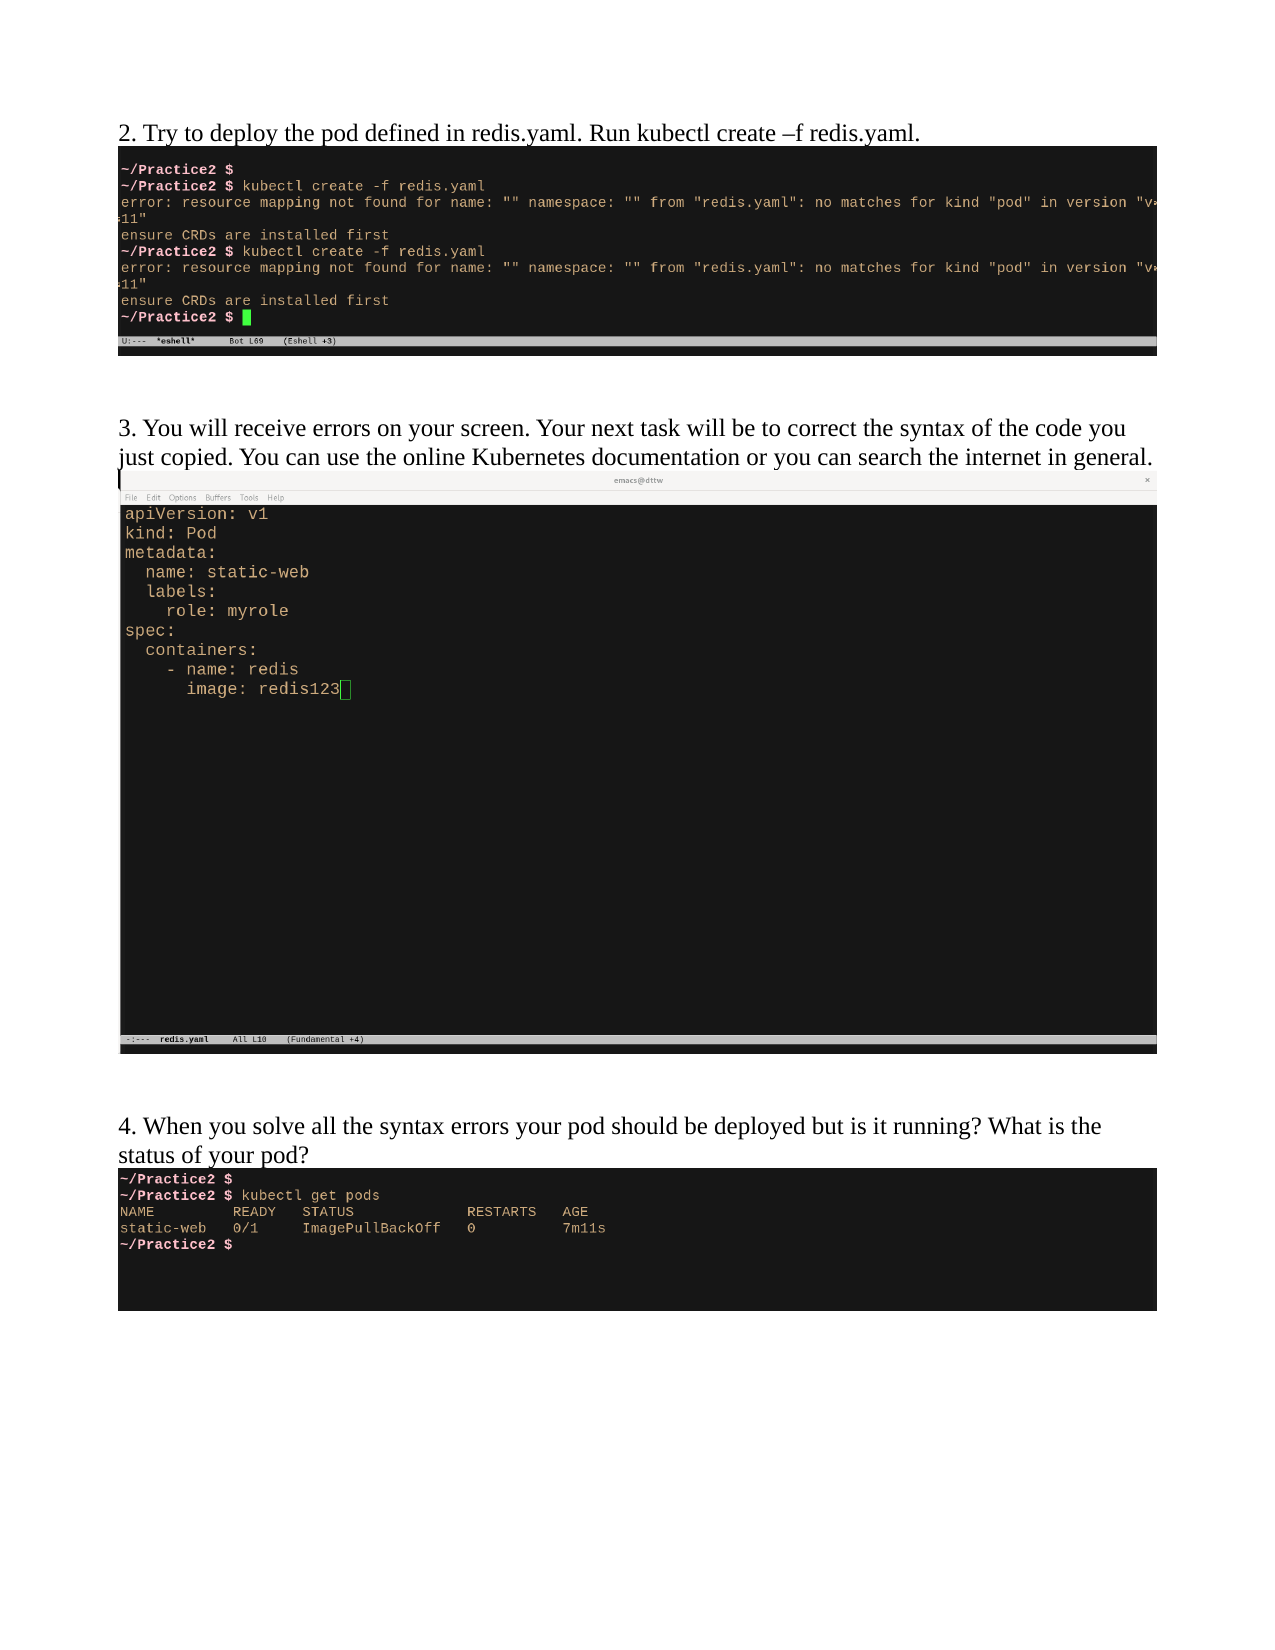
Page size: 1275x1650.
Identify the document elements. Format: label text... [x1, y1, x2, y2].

picture [118, 470, 1157, 1054]
picture [118, 146, 1157, 356]
text 2. Try to deploy the pod defined in redis.yaml. Run kubectl create –f redis.yaml. [118, 118, 1157, 146]
text 4. When you solve all the syntax errors your pod should be deployed but is it running? What is the status of your pod? [118, 1111, 1157, 1168]
text 3. You will receive errors on your screen. Your next task will be to correct the syntax of the code you just copied. You can use the online Kubernetes documentation or you can search the internet in general. [118, 413, 1157, 470]
picture [118, 1168, 1157, 1311]
